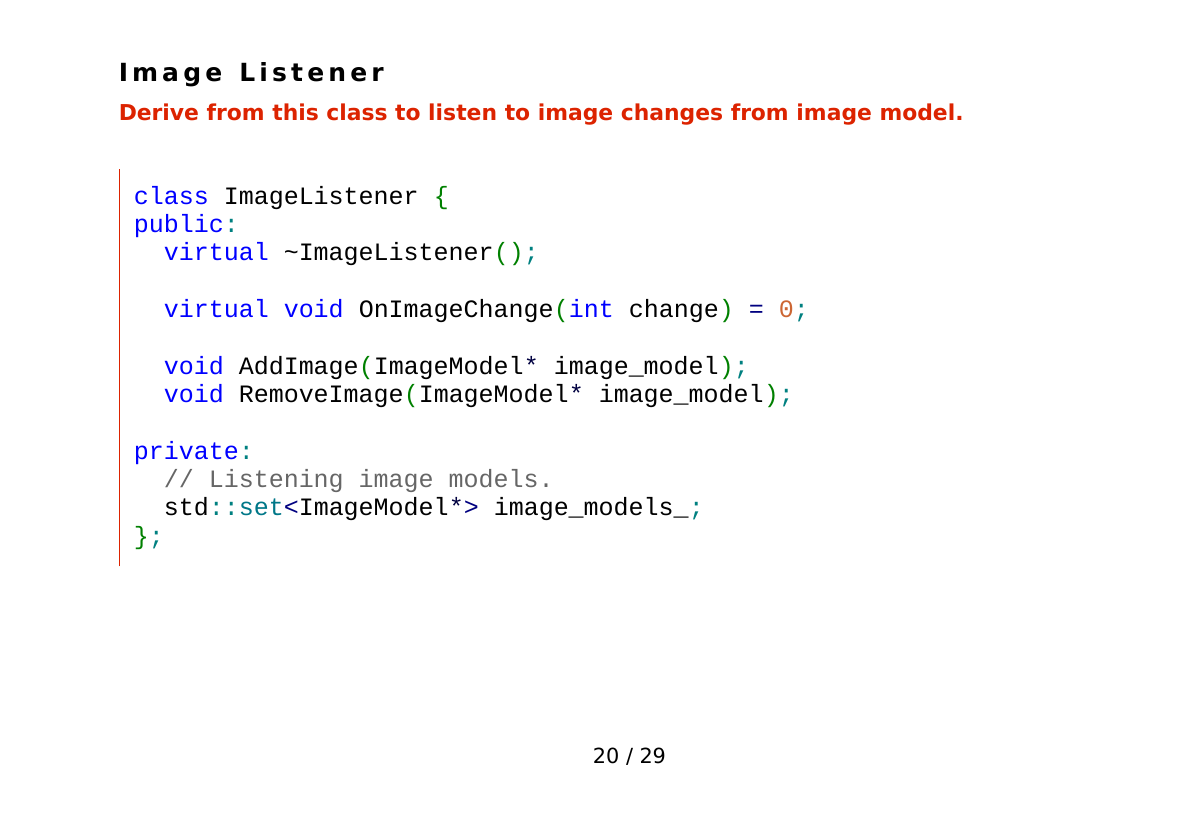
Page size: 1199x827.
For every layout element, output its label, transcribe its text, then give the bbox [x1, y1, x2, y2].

text Derive from this class to listen to image changes from image model. [118, 100, 1140, 125]
text private: [120, 438, 1140, 467]
text void RemoveImage(ImageModel* image_model); [120, 382, 1140, 410]
text }; [120, 523, 1140, 566]
text virtual void OnImageChange(int change) = 0; [120, 297, 1140, 325]
text std::set<ImageModel*> image_models_; [120, 495, 1140, 523]
text public: [120, 212, 1140, 240]
text // Listening image models. [120, 467, 1140, 495]
text class ImageListener { [118, 168, 1140, 212]
text virtual ~ImageListener(); [120, 240, 1140, 268]
text void AddImage(ImageModel* image_model); [120, 353, 1140, 382]
title Image Listener [118, 58, 1140, 88]
